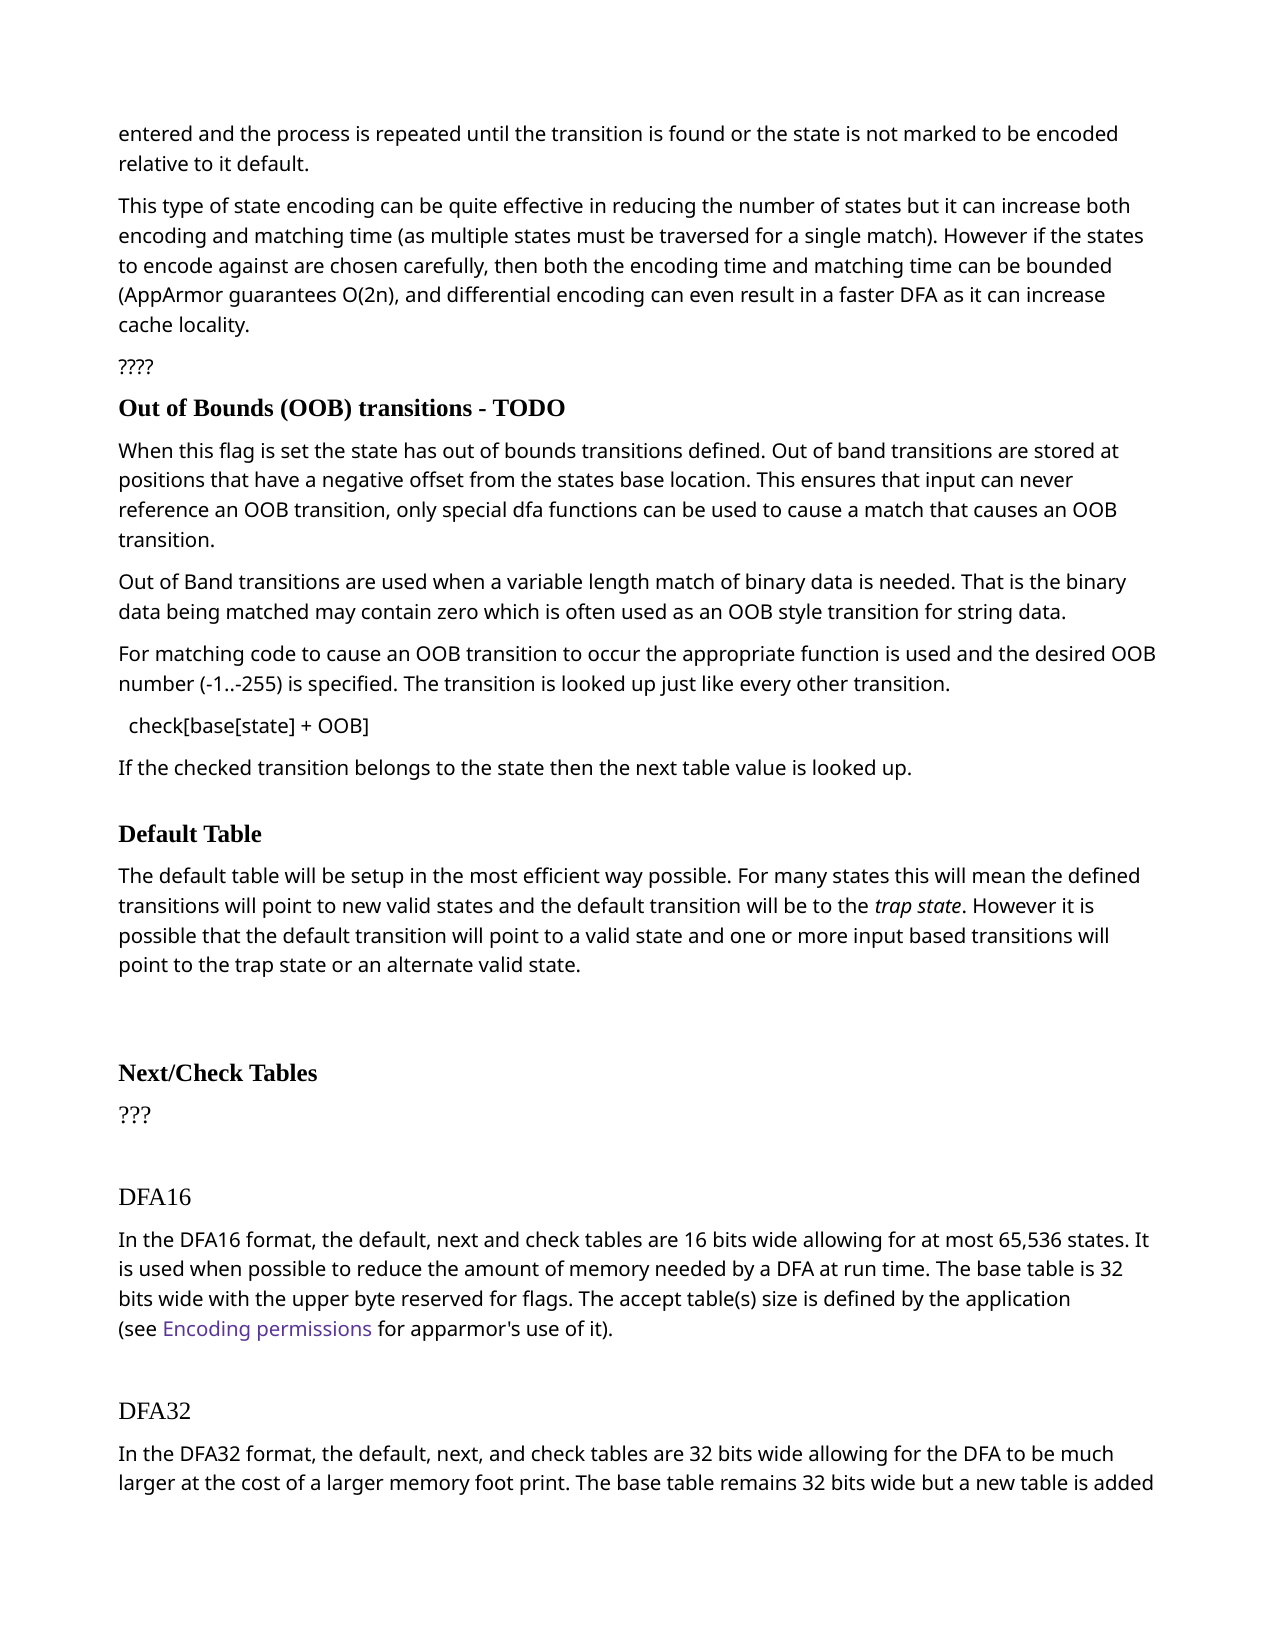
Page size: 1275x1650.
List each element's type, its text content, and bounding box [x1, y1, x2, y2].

text The default table will be setup in the most efficient way possible. For many states this will mean the defined transitions will point to new valid states and the default transition will be to the trap state. However it is possible that the default transition will point to a valid state and one or more input based transitions will point to the trap state or an alternate valid state. [118, 860, 1157, 979]
text This type of state encoding can be quite effective in reducing the number of states but it can increase both encoding and matching time (as multiple states must be traversed for a single match). However if the states to encode against are chosen carefully, then both the encoding time and matching time can be bounded (AppArmor guarantees O(2n), and differential encoding can even result in a faster DFA as it can increase cache locality. [118, 190, 1157, 338]
text ???? [118, 351, 1157, 381]
text Out of Band transitions are used when a variable length match of binary data is needed. That is the binary data being matched may contain zero which is often used as an OOB style transition for string data. [118, 566, 1157, 625]
text In the DFA32 format, the default, next, and check tables are 32 bits wide allowing for the DFA to be much larger at the cost of a larger memory foot print. The base table remains 32 bits wide but a new table is added [118, 1437, 1157, 1497]
text ??? [118, 1100, 1157, 1128]
text For matching code to cause an OOB transition to occur the appropriate function is used and the desired OOB number (-1..-255) is specified. The transition is looked up just like every other transition. [118, 637, 1157, 697]
text In the DFA16 format, the default, next and check tables are 16 bits wide allowing for at most 65,536 states. It is used when possible to reduce the amount of memory needed by a DFA at run time. The base table is 32 bits wide with the upper byte reserved for flags. The accept table(s) size is defined by the application (see Encoding permissions for apparmor's use of it). [118, 1223, 1157, 1342]
text check[base[state] + OOB] [118, 709, 1157, 739]
text If the checked transition belongs to the state then the next table value is looked up. [118, 752, 1157, 781]
text When this flag is set the state has out of bounds transitions defined. Out of band transitions are stored at positions that have a negative offset from the states base location. This ensures that input can never reference an OOB transition, only special dfa functions can be used to cause a match that causes an OOB transition. [118, 434, 1157, 553]
text DFA32 [118, 1396, 1157, 1425]
subtitle Default Table [118, 819, 1157, 847]
text entered and the process is repeated until the transition is found or the state is not marked to be encoded relative to it default. [118, 118, 1157, 177]
text DFA16 [118, 1182, 1157, 1211]
subtitle Next/Check Tables [118, 1058, 1157, 1087]
text Out of Bounds (OOB) transitions - TODO [118, 393, 1157, 422]
